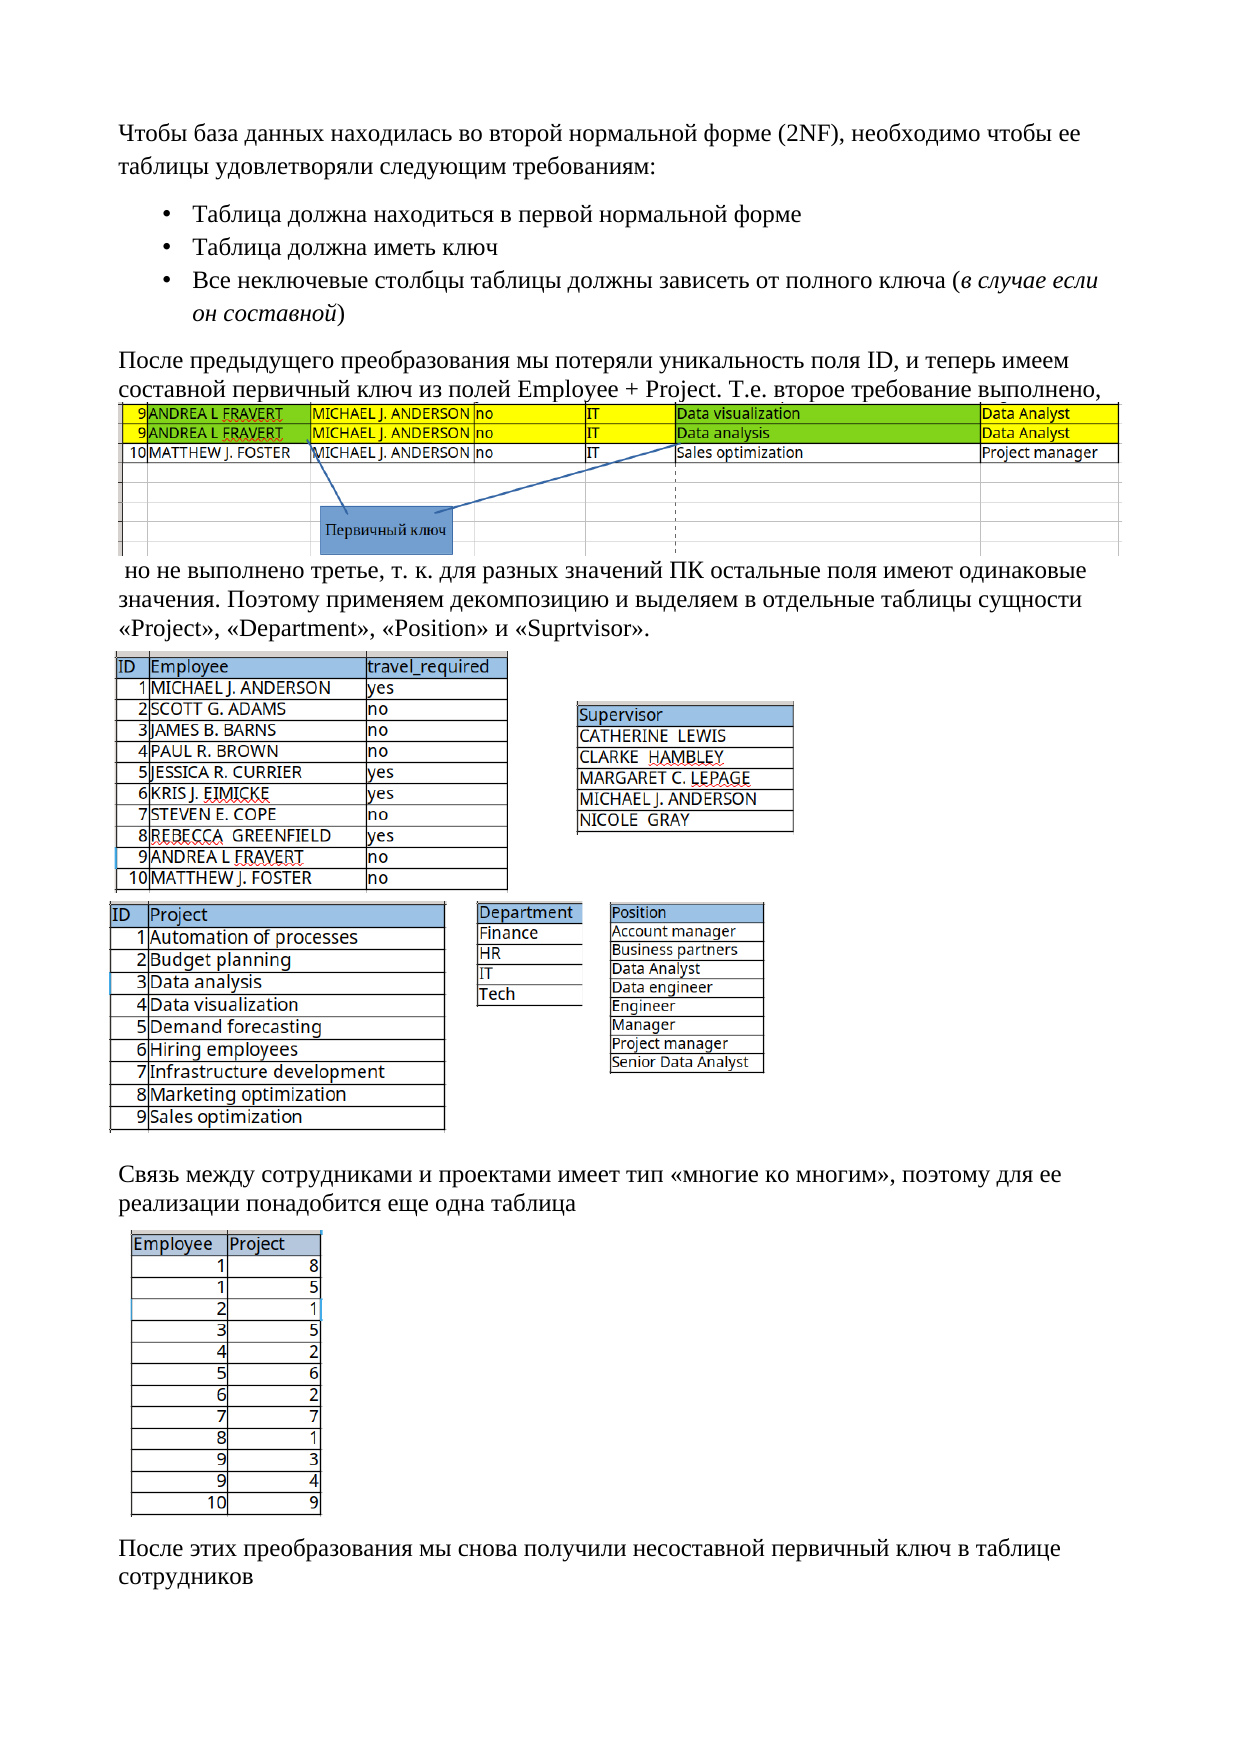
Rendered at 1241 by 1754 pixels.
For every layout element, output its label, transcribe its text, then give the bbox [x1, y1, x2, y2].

text После этих преобразования мы снова получили несоставной первичный ключ в таблице сотрудников [118, 1533, 1122, 1590]
picture [118, 402, 1123, 556]
list Таблица должна иметь ключ [162, 232, 1122, 261]
picture [609, 902, 766, 1074]
picture [476, 901, 583, 1007]
picture [576, 701, 794, 835]
picture [109, 901, 447, 1133]
list Все неключевые столбцы таблицы должны зависеть от полного ключа (в случае если он составной) [162, 265, 1122, 327]
list Таблица должна находиться в первой нормальной форме [162, 199, 1122, 227]
text После предыдущего преобразования мы потеряли уникальность поля ID, и теперь имеем составной первичный ключ из полей Employee + Project. Т.е. второе требование выполнено, [118, 345, 1122, 402]
text Связь между сотрудниками и проектами имеет тип «многие ко многим», поэтому для ее реализации понадобится еще одна таблица [118, 1159, 1122, 1216]
text но не выполнено третье, т. к. для разных значений ПК остальные поля имеют одинаковые значения. Поэтому применяем декомпозицию и выделяем в отдельные таблицы сущности «Project», «Department», «Position» и «Suprtvisor». [118, 556, 1122, 641]
text Чтобы база данных находилась во второй нормальной форме (2NF), необходимо чтобы ее таблицы удовлетворяли следующим требованиям: [118, 118, 1122, 180]
picture [130, 1230, 323, 1517]
picture [114, 651, 508, 893]
